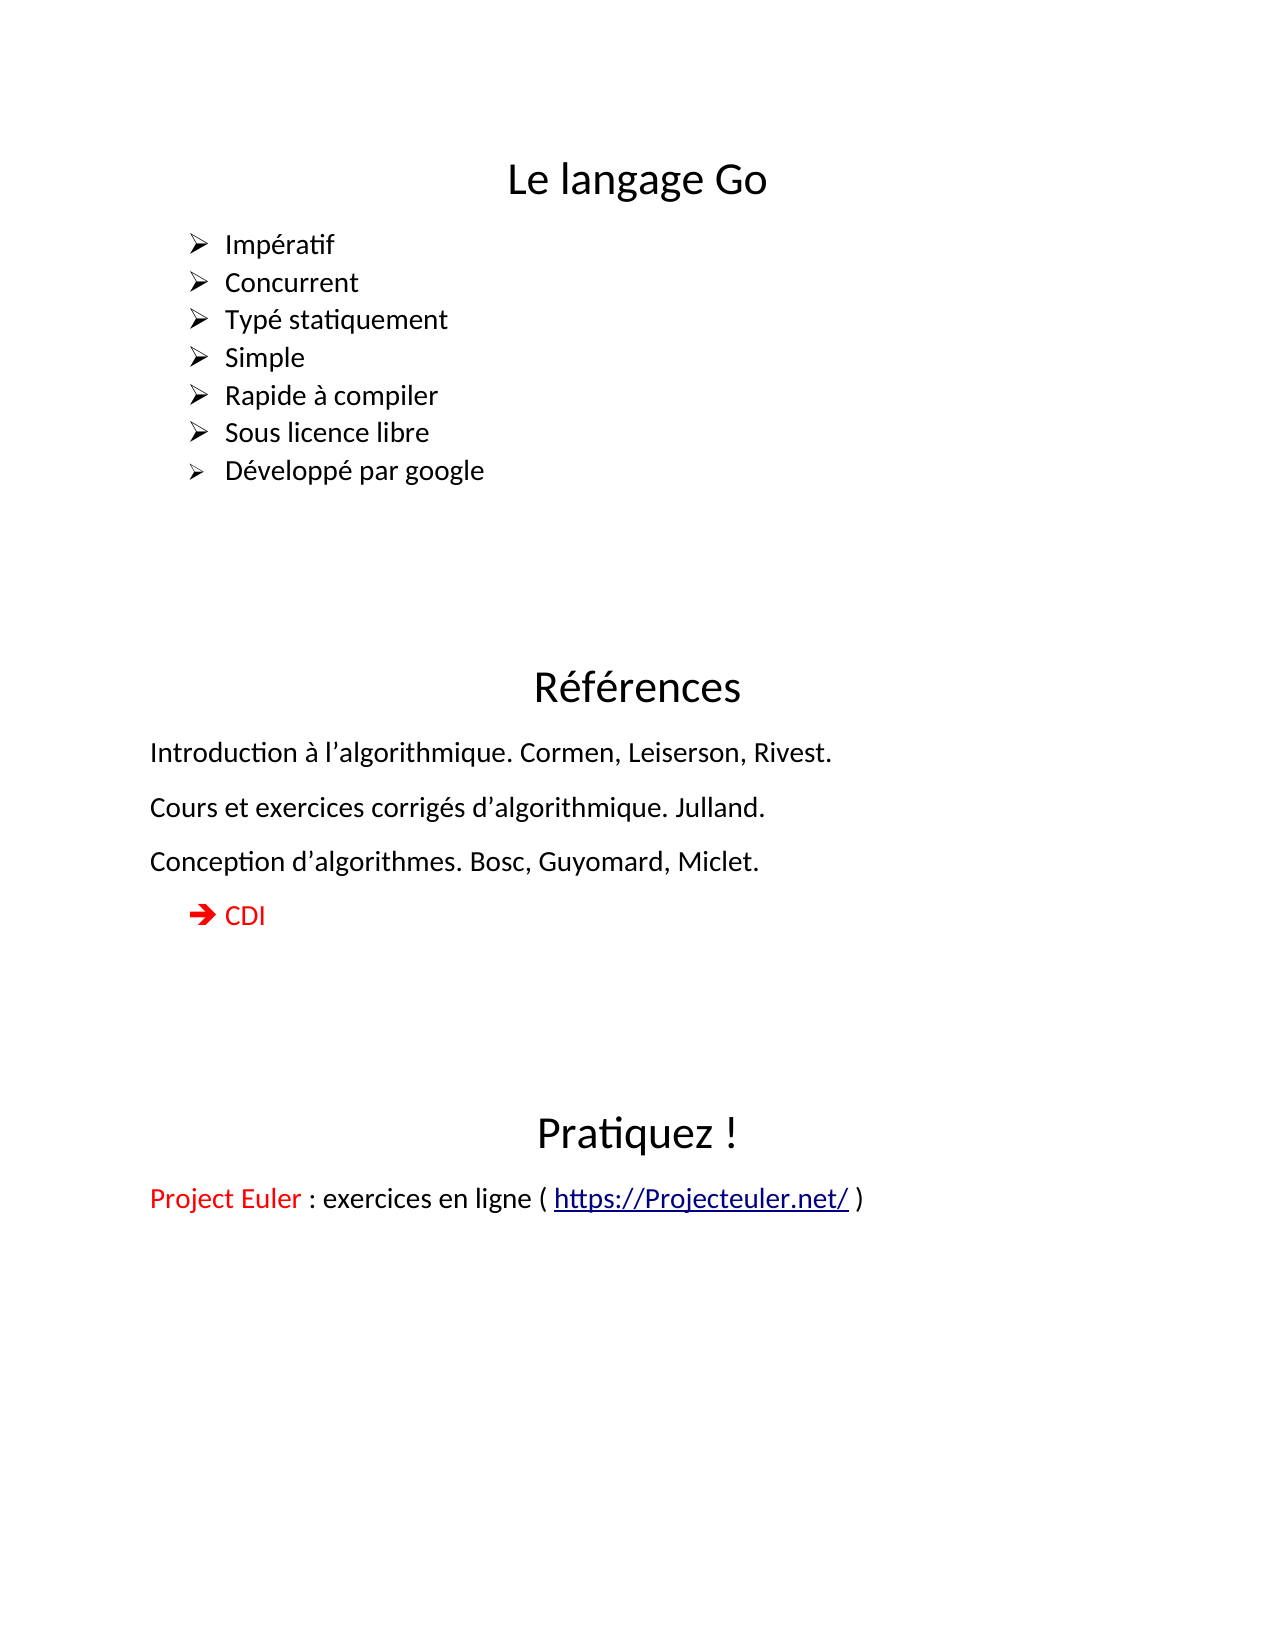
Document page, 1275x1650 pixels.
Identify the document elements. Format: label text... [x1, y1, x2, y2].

text Le langage Go [150, 150, 1125, 206]
list Développé par google [187, 452, 1125, 488]
text Cours et exercices corrigés d’algorithmique. Julland. [150, 789, 1125, 824]
text Introduction à l’algorithmique. Cormen, Leiserson, Rivest. [150, 734, 1125, 770]
text Références [150, 658, 1125, 714]
list Typé statiquement [187, 301, 1125, 337]
list Simple [187, 339, 1125, 375]
text Project Euler : exercices en ligne ( https://Projecteuler.net/ ) [150, 1180, 1125, 1215]
list Rapide à compiler [187, 377, 1125, 412]
list Impératif [187, 226, 1125, 262]
list Sous licence libre [187, 414, 1125, 450]
list Concurrent [187, 264, 1125, 299]
text Conception d’algorithmes. Bosc, Guyomard, Miclet. [150, 843, 1125, 879]
text Pratiquez ! [150, 1104, 1125, 1160]
list CDI [187, 897, 1125, 933]
